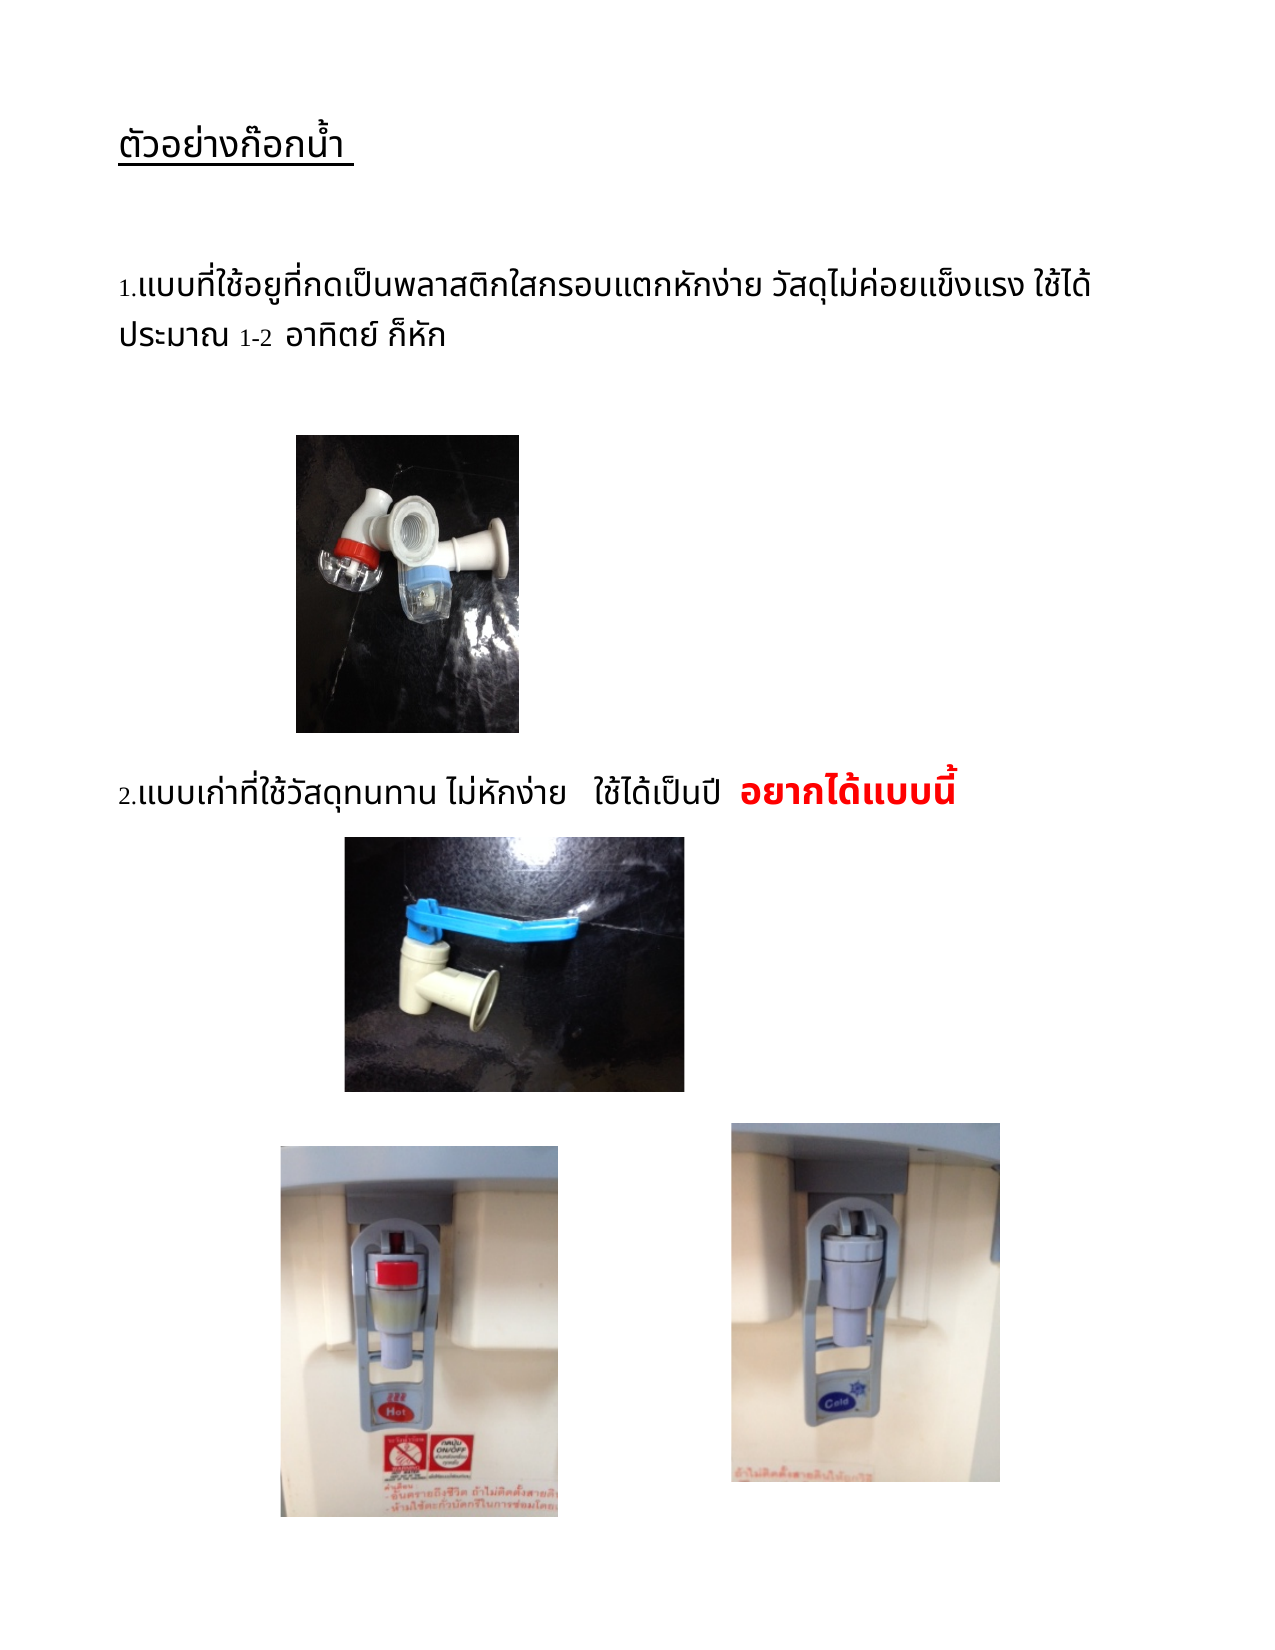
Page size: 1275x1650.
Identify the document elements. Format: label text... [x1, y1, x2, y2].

picture [344, 837, 685, 1092]
text 2.แบบเก่าที่ใช้วัสดุทนทาน ไม่หักง่าย ใช้ได้เป็นปี อยากได้แบบนี้ [118, 764, 1157, 821]
picture [731, 1123, 1000, 1482]
text ตัวอย่างก๊อกน้ำ [118, 118, 1157, 175]
picture [296, 435, 519, 733]
picture [280, 1146, 558, 1517]
text 1.แบบที่ใช้อยูที่กดเป็นพลาสติกใสกรอบแตกหักง่าย วัสดุไม่ค่อยแข็งแรง ใช้ได้ประมาณ 1-2 อาทิตย์ ก็หัก [118, 261, 1157, 362]
